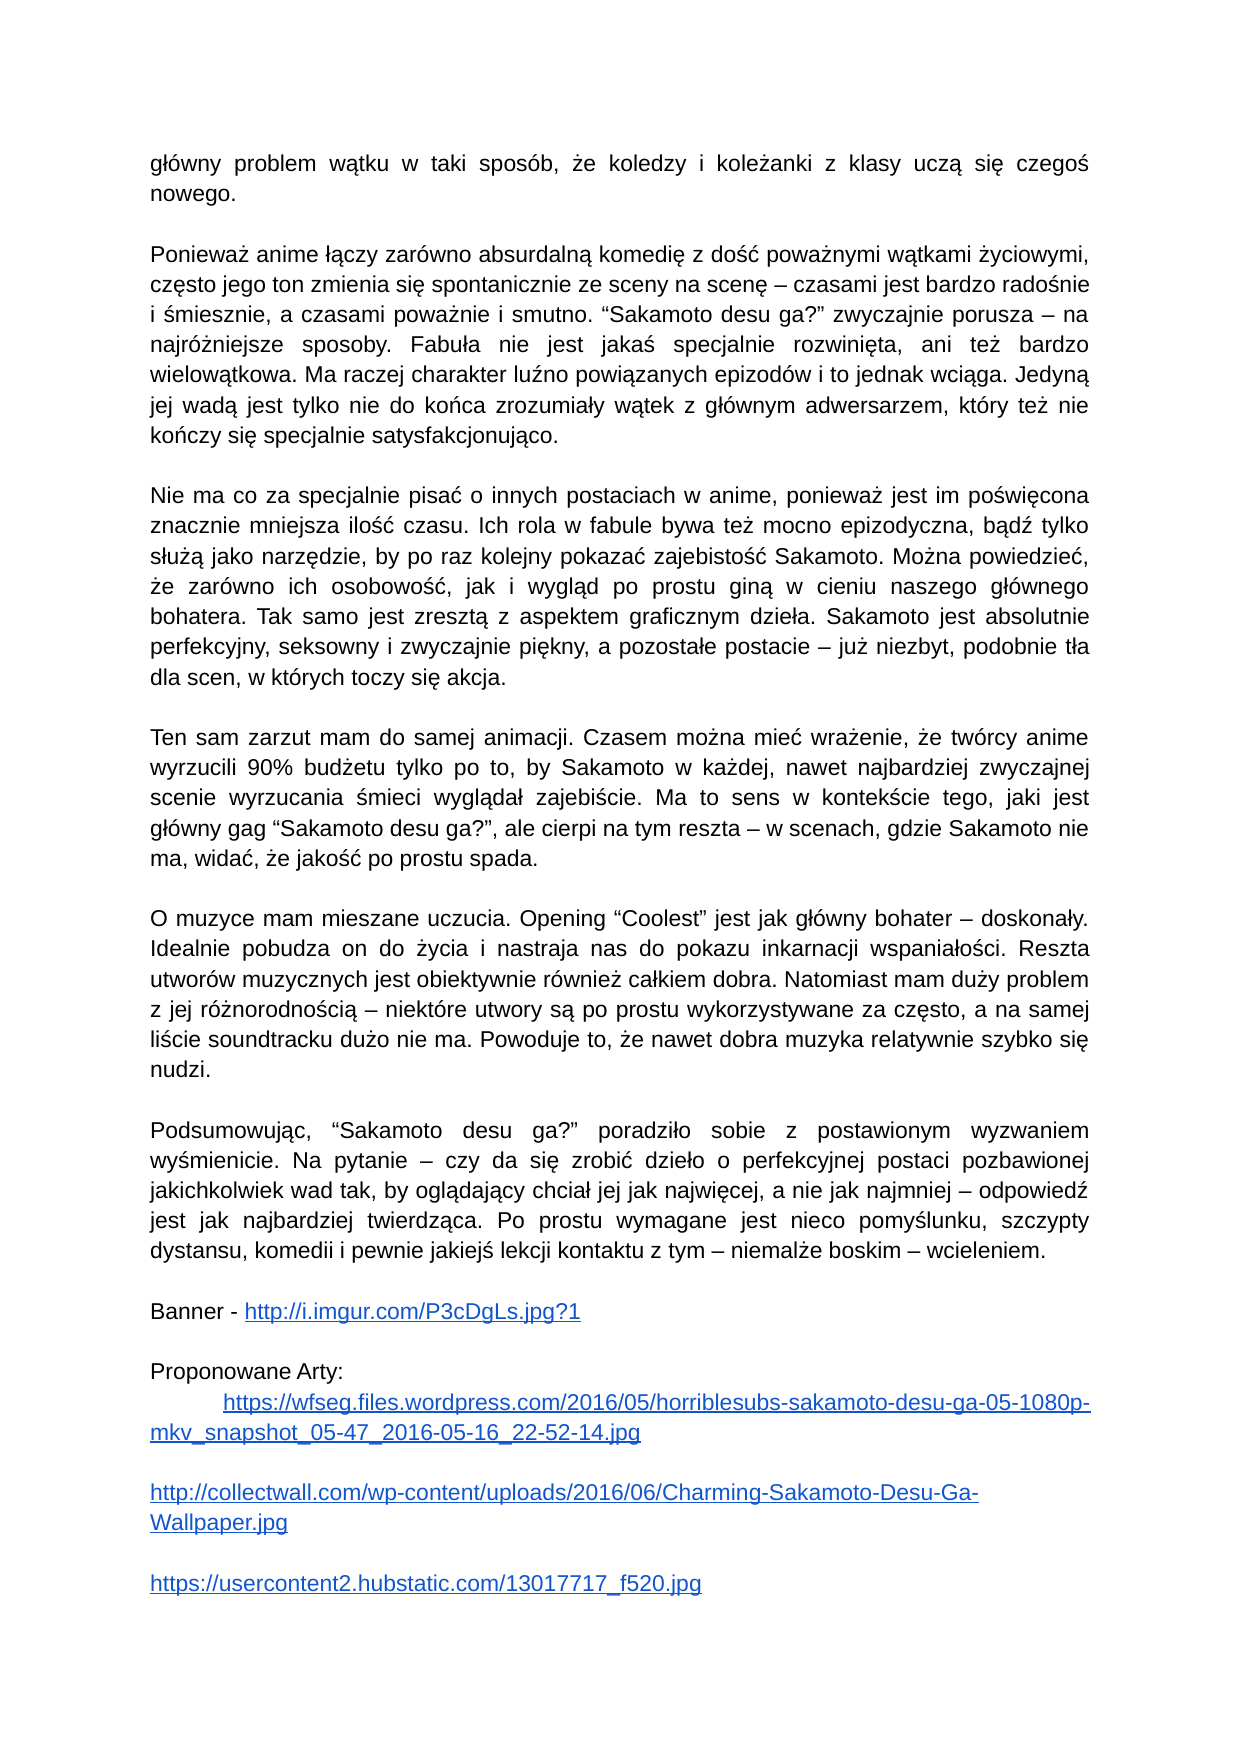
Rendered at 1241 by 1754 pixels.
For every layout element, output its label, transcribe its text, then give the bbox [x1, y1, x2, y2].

text https://wfseg.files.wordpress.com/2016/05/horriblesubs-sakamoto-desu-ga-05-1080p-mkv_snapshot_05-47_2016-05-16_22-52-14.jpg [150, 1388, 1090, 1445]
text Banner - http://i.imgur.com/P3cDgLs.jpg?1 [150, 1298, 1090, 1324]
text główny problem wątku w taki sposób, że koledzy i koleżanki z klasy uczą się czegoś nowego. [150, 150, 1090, 207]
text Ponieważ anime łączy zarówno absurdalną komedię z dość poważnymi wątkami życiowymi, często jego ton zmienia się spontanicznie ze sceny na scenę – czasami jest bardzo radośnie i śmiesznie, a czasami poważnie i smutno. “Sakamoto desu ga?” zwyczajnie porusza – na najróżniejsze sposoby. Fabuła nie jest jakaś specjalnie rozwinięta, ani też bardzo wielowątkowa. Ma raczej charakter luźno powiązanych epizodów i to jednak wciąga. Jedyną jej wadą jest tylko nie do końca zrozumiały wątek z głównym adwersarzem, który też nie kończy się specjalnie satysfakcjonująco. [150, 241, 1090, 448]
text Nie ma co za specjalnie pisać o innych postaciach w anime, ponieważ jest im poświęcona znacznie mniejsza ilość czasu. Ich rola w fabule bywa też mocno epizodyczna, bądź tylko służą jako narzędzie, by po raz kolejny pokazać zajebistość Sakamoto. Można powiedzieć, że zarówno ich osobowość, jak i wygląd po prostu giną w cieniu naszego głównego bohatera. Tak samo jest zresztą z aspektem graficznym dzieła. Sakamoto jest absolutnie perfekcyjny, seksowny i zwyczajnie piękny, a pozostałe postacie – już niezbyt, podobnie tła dla scen, w których toczy się akcja. [150, 482, 1090, 690]
text Podsumowując, “Sakamoto desu ga?” poradziło sobie z postawionym wyzwaniem wyśmienicie. Na pytanie – czy da się zrobić dzieło o perfekcyjnej postaci pozbawionej jakichkolwiek wad tak, by oglądający chciał jej jak najwięcej, a nie jak najmniej – odpowiedź jest jak najbardziej twierdząca. Po prostu wymagane jest nieco pomyślunku, szczypty dystansu, komedii i pewnie jakiejś lekcji kontaktu z tym – niemalże boskim – wcieleniem. [150, 1117, 1090, 1264]
text http://collectwall.com/wp-content/uploads/2016/06/Charming-Sakamoto-Desu-Ga-Wallpaper.jpg [150, 1479, 1090, 1536]
text Ten sam zarzut mam do samej animacji. Czasem można mieć wrażenie, że twórcy anime wyrzucili 90% budżetu tylko po to, by Sakamoto w każdej, nawet najbardziej zwyczajnej scenie wyrzucania śmieci wyglądał zajebiście. Ma to sens w kontekście tego, jaki jest główny gag “Sakamoto desu ga?”, ale cierpi na tym reszta – w scenach, gdzie Sakamoto nie ma, widać, że jakość po prostu spada. [150, 724, 1090, 871]
text O muzyce mam mieszane uczucia. Opening “Coolest” jest jak główny bohater – doskonały. Idealnie pobudza on do życia i nastraja nas do pokazu inkarnacji wspaniałości. Reszta utworów muzycznych jest obiektywnie również całkiem dobra. Natomiast mam duży problem z jej różnorodnością – niektóre utwory są po prostu wykorzystywane za często, a na samej liście soundtracku dużo nie ma. Powoduje to, że nawet dobra muzyka relatywnie szybko się nudzi. [150, 905, 1090, 1083]
text Proponowane Arty: [150, 1358, 1090, 1385]
text https://usercontent2.hubstatic.com/13017717_f520.jpg [150, 1570, 1090, 1596]
